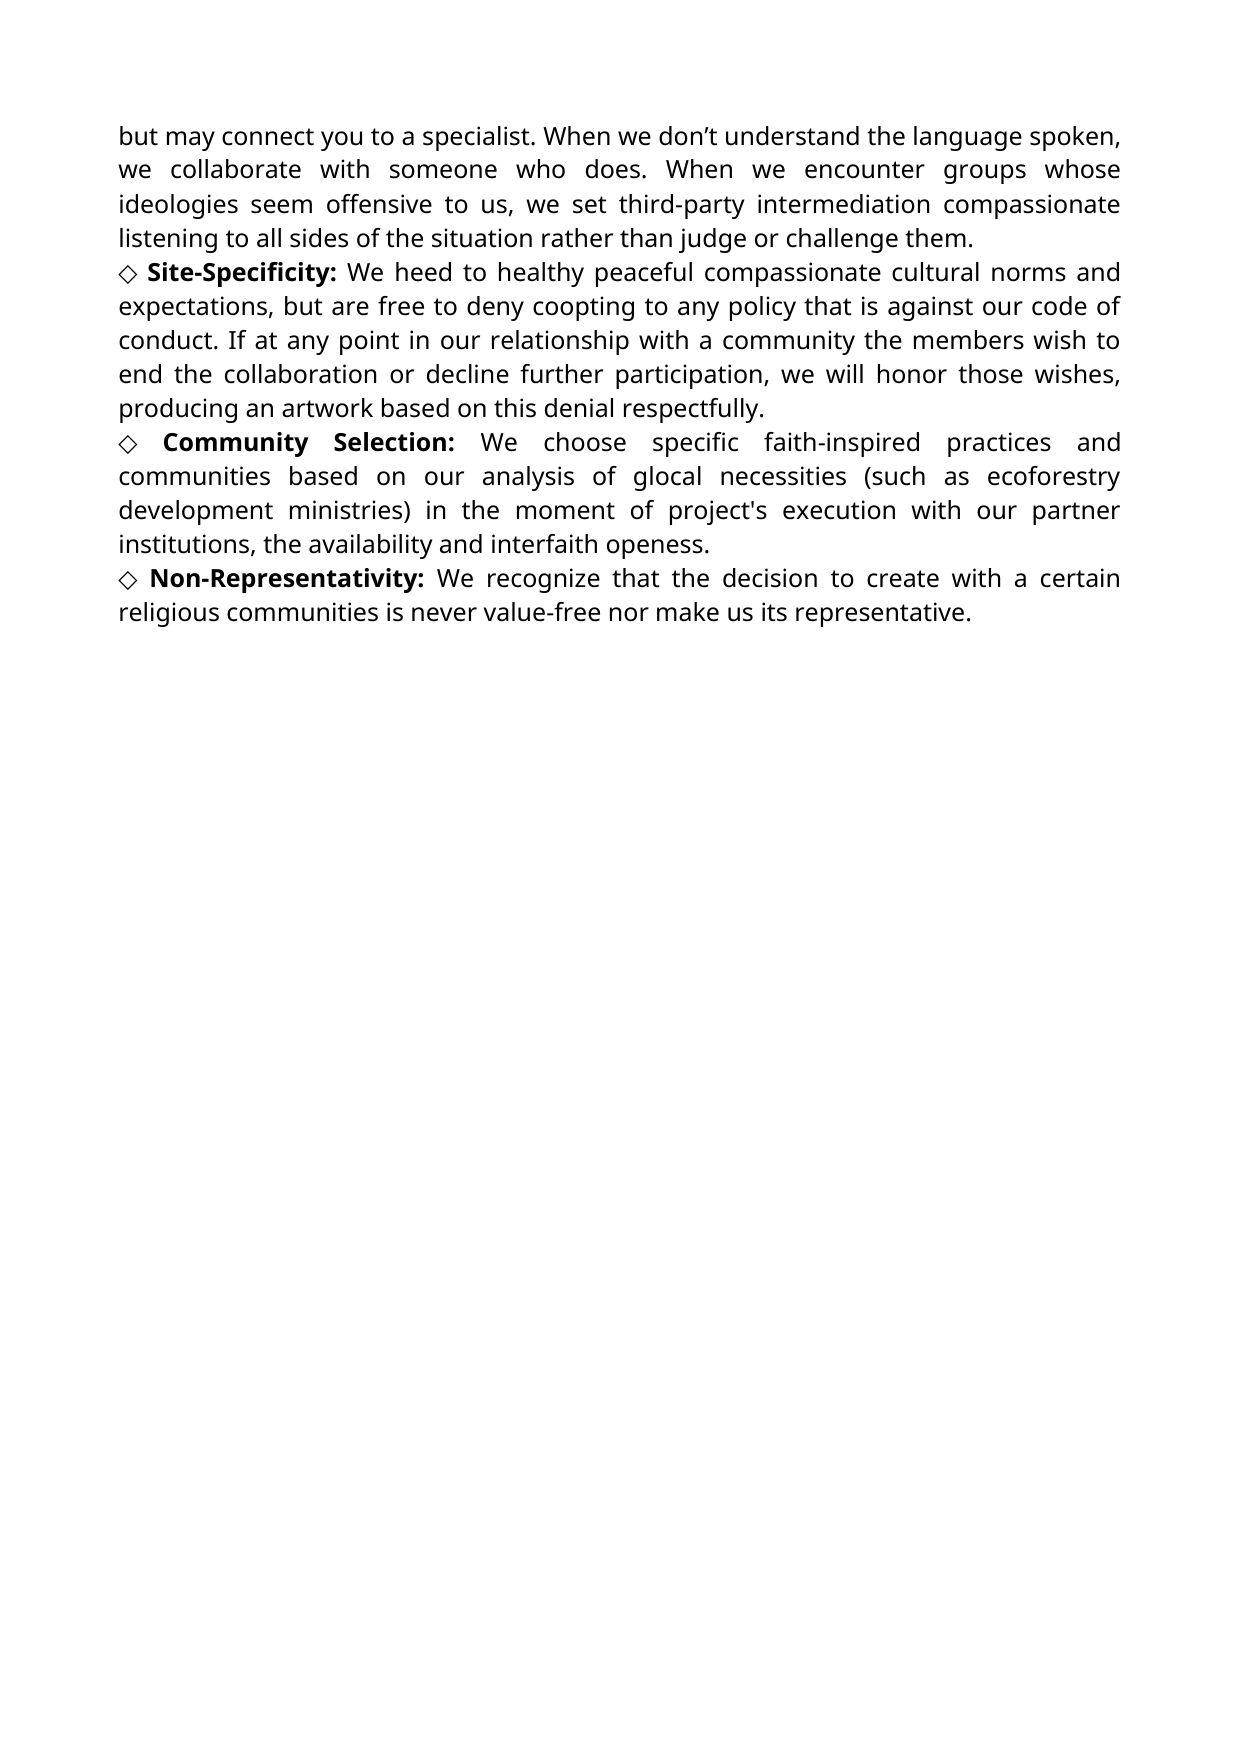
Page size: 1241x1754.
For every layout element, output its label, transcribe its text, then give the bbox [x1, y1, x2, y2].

text but may connect you to a specialist. When we don’t understand the language spoken, we collaborate with someone who does. When we encounter groups whose ideologies seem offensive to us, we set third-party intermediation compassionate listening to all sides of the situation rather than judge or challenge them. [118, 118, 1122, 254]
text ◇ Non-Representativity: We recognize that the decision to create with a certain religious communities is never value-free nor make us its representative. [118, 561, 1122, 629]
text ◇ Community Selection: We choose specific faith-inspired practices and communities based on our analysis of glocal necessities (such as ecoforestry development ministries) in the moment of project's execution with our partner institutions, the availability and interfaith openess. [118, 425, 1122, 561]
text ◇ Site-Specificity: We heed to healthy peaceful compassionate cultural norms and expectations, but are free to deny coopting to any policy that is against our code of conduct. If at any point in our relationship with a community the members wish to end the collaboration or decline further participation, we will honor those wishes, producing an artwork based on this denial respectfully. [118, 254, 1122, 425]
